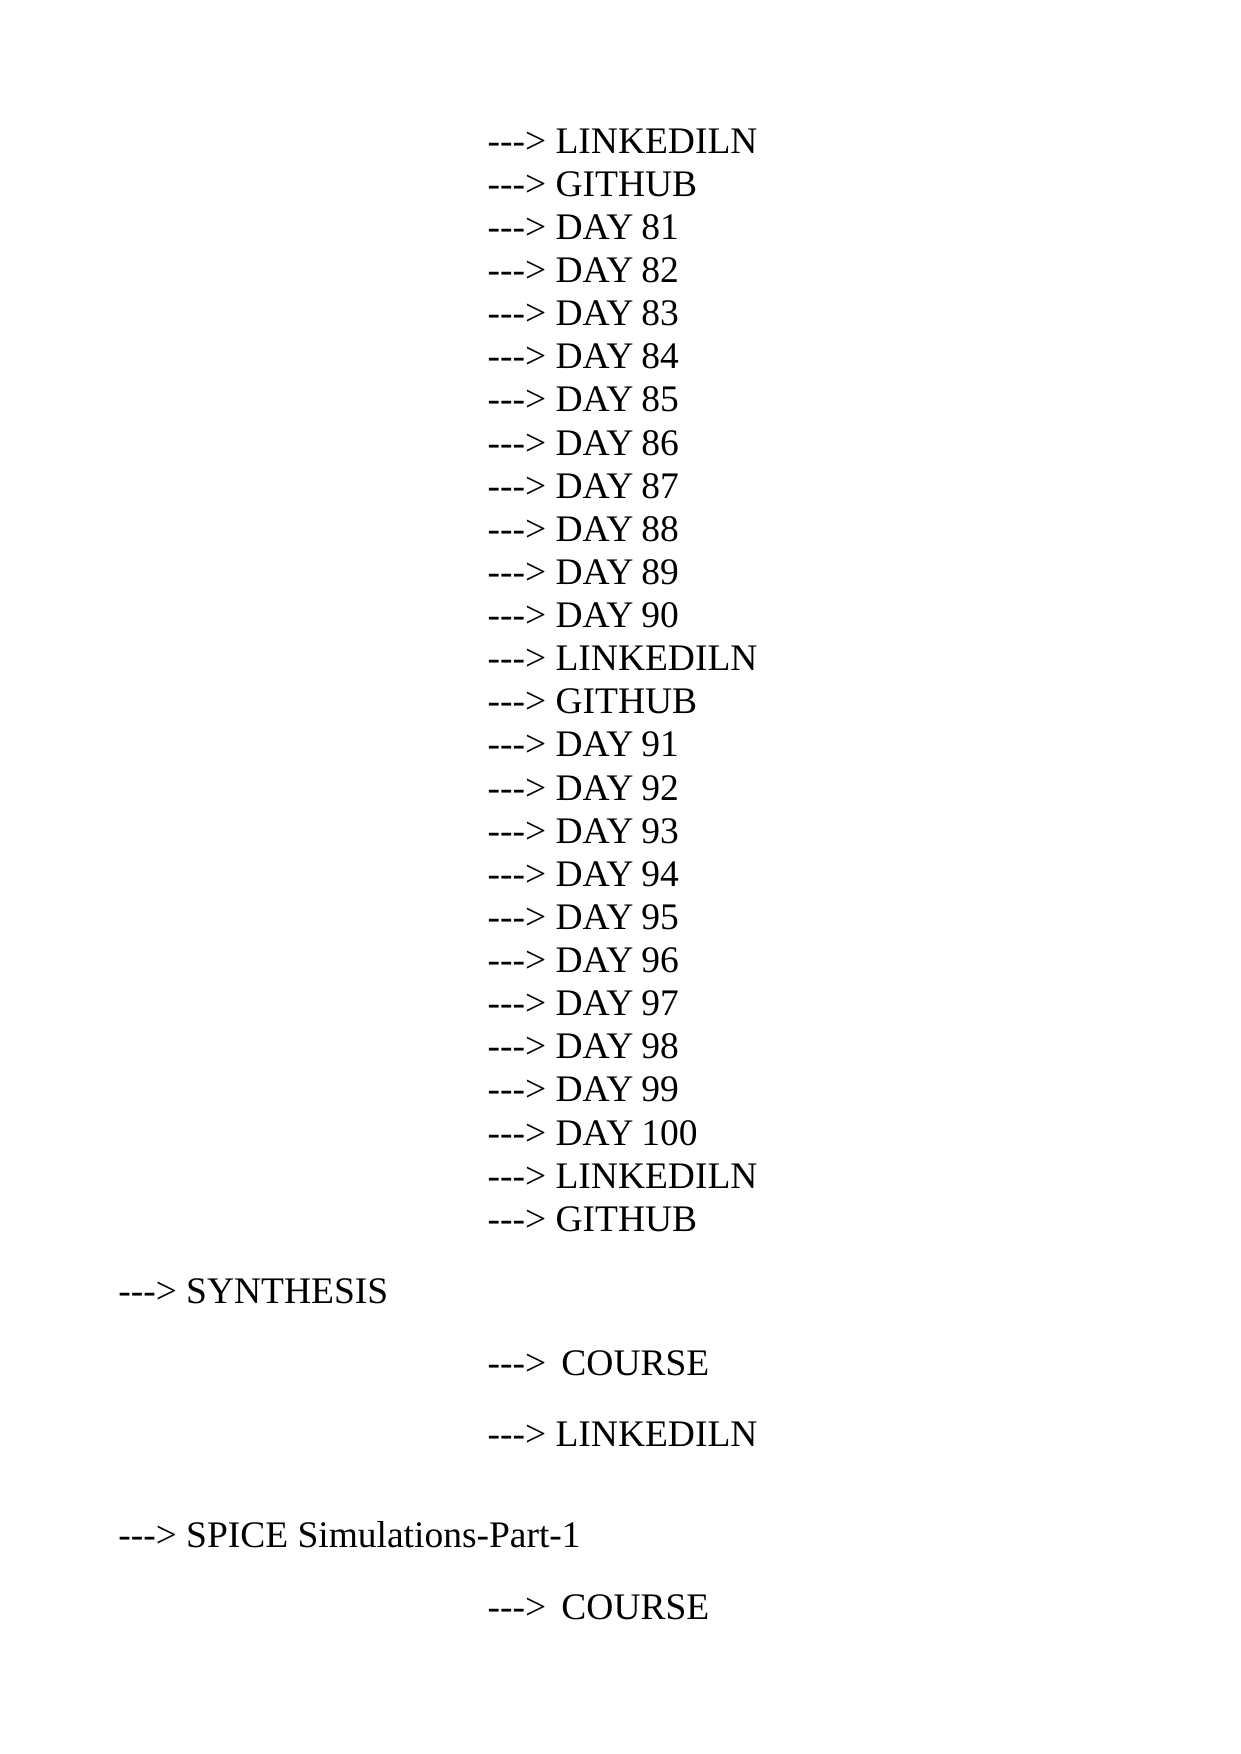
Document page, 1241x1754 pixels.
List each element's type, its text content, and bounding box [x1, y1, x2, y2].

text ---> DAY 87 [118, 463, 1122, 506]
text ---> GITHUB [118, 161, 1122, 204]
text ---> DAY 93 [118, 808, 1122, 851]
text ---> LINKEDILN [118, 1153, 1122, 1196]
text ---> DAY 83 [118, 291, 1122, 334]
text ---> DAY 98 [118, 1024, 1122, 1067]
text ---> DAY 99 [118, 1067, 1122, 1110]
text ---> SYNTHESIS [118, 1268, 1122, 1311]
text ---> SPICE Simulations-Part-1 [118, 1512, 1122, 1556]
text ---> DAY 95 [118, 894, 1122, 937]
text ---> DAY 91 [118, 722, 1122, 765]
text ---> DAY 88 [118, 506, 1122, 549]
text ---> DAY 86 [118, 420, 1122, 463]
text ---> LINKEDILN [118, 1412, 1122, 1455]
text ---> DAY 82 [118, 247, 1122, 291]
text ---> COURSE [118, 1584, 1122, 1627]
text ---> DAY 89 [118, 549, 1122, 592]
text ---> DAY 90 [118, 592, 1122, 636]
text ---> GITHUB [118, 1196, 1122, 1239]
text ---> DAY 92 [118, 765, 1122, 808]
text ---> DAY 97 [118, 981, 1122, 1024]
text ---> GITHUB [118, 679, 1122, 722]
text ---> DAY 81 [118, 204, 1122, 247]
text ---> DAY 85 [118, 377, 1122, 420]
text ---> COURSE [118, 1340, 1122, 1383]
text ---> DAY 94 [118, 851, 1122, 894]
text ---> LINKEDILN [118, 118, 1122, 161]
text ---> DAY 96 [118, 937, 1122, 981]
text ---> DAY 84 [118, 334, 1122, 377]
text ---> LINKEDILN [118, 636, 1122, 679]
text ---> DAY 100 [118, 1110, 1122, 1153]
